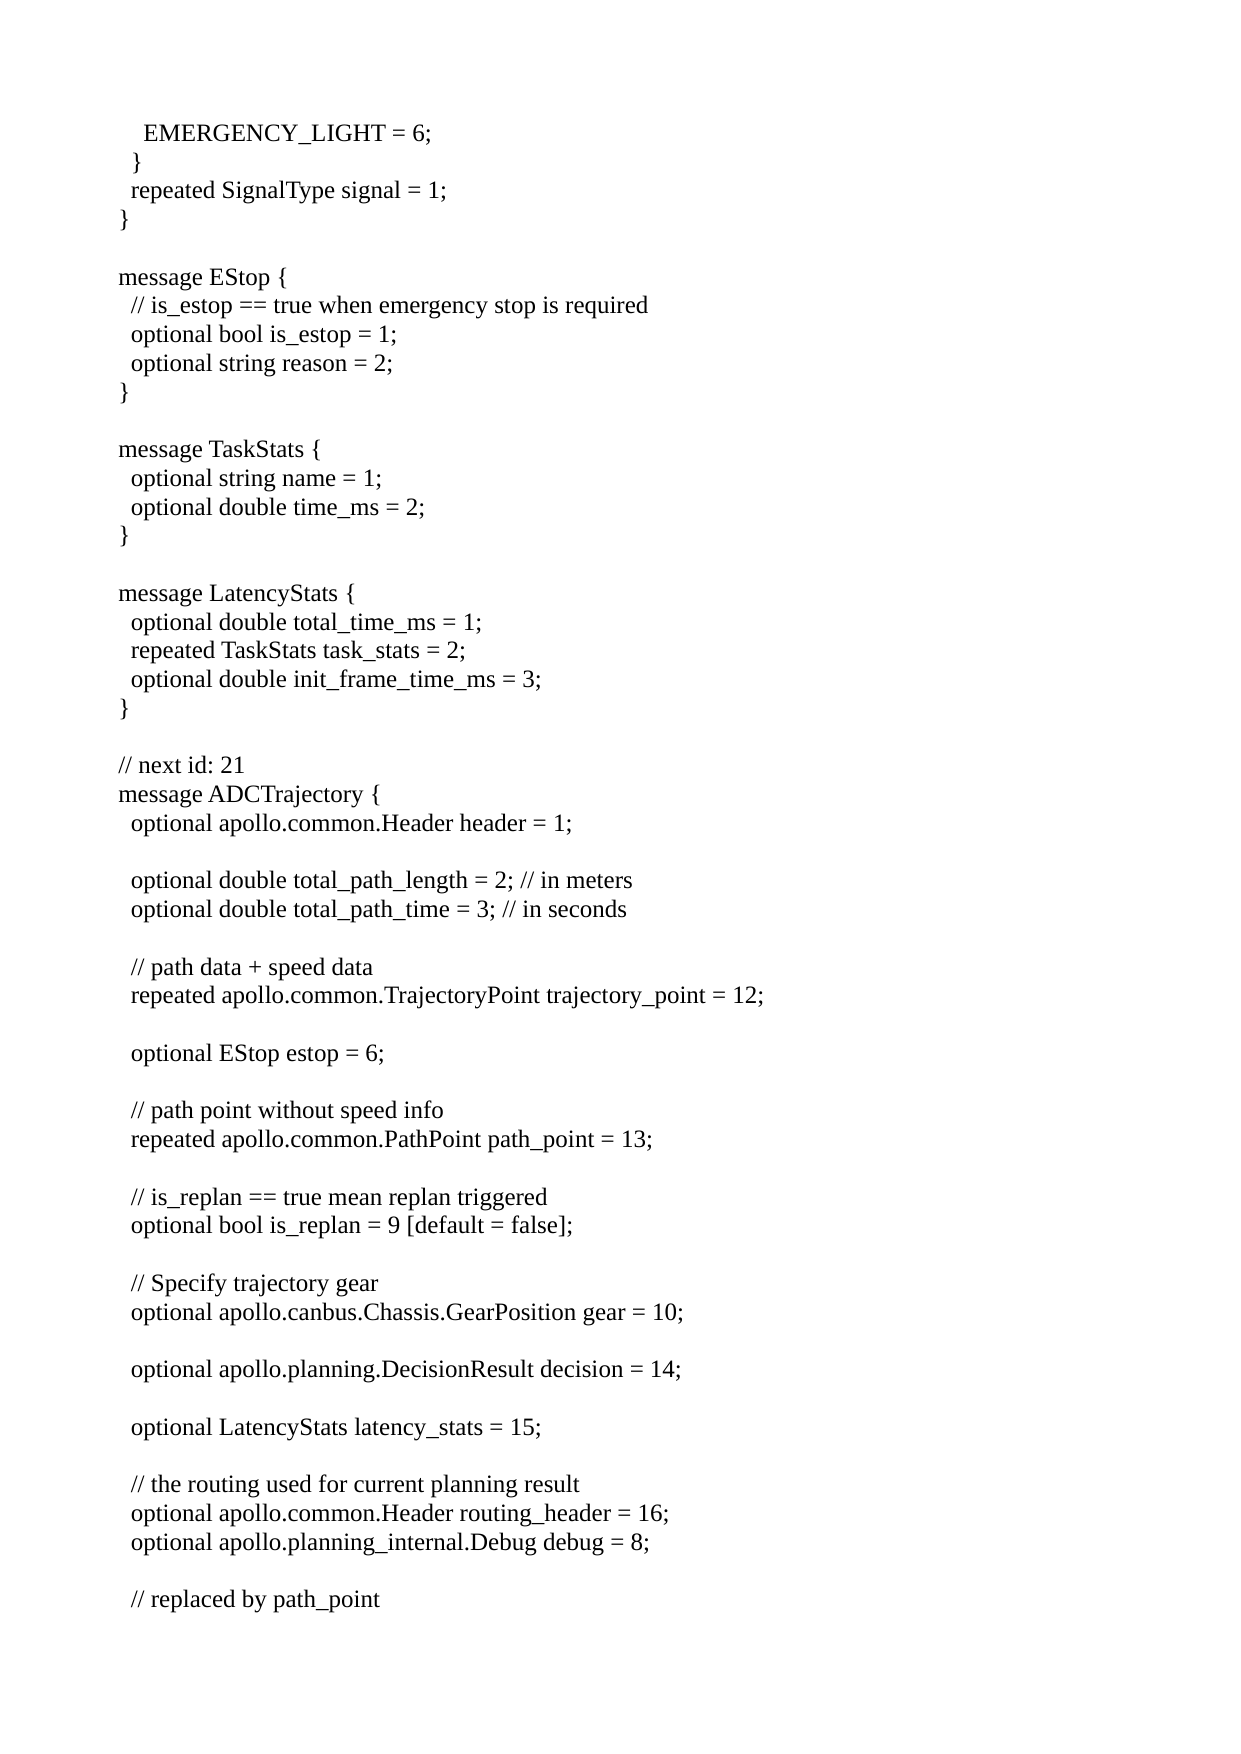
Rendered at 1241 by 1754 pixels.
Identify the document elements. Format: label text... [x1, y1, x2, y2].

text optional apollo.common.Header routing_header = 16; [118, 1498, 1122, 1527]
text // path data + speed data [118, 952, 1122, 981]
text optional apollo.planning_internal.Debug debug = 8; [118, 1527, 1122, 1556]
text } [118, 147, 1122, 176]
text // the routing used for current planning result [118, 1469, 1122, 1498]
text optional bool is_replan = 9 [default = false]; [118, 1211, 1122, 1239]
text optional bool is_estop = 1; [118, 319, 1122, 348]
text repeated apollo.common.TrajectoryPoint trajectory_point = 12; [118, 981, 1122, 1009]
text optional apollo.canbus.Chassis.GearPosition gear = 10; [118, 1297, 1122, 1326]
text } [118, 521, 1122, 549]
text optional EStop estop = 6; [118, 1038, 1122, 1067]
text EMERGENCY_LIGHT = 6; [118, 118, 1122, 147]
text message ADCTrajectory { [118, 779, 1122, 808]
text } [118, 693, 1122, 722]
text repeated SignalType signal = 1; [118, 176, 1122, 204]
text message TaskStats { [118, 434, 1122, 463]
text optional double time_ms = 2; [118, 492, 1122, 521]
text repeated apollo.common.PathPoint path_point = 13; [118, 1124, 1122, 1153]
text message LatencyStats { [118, 578, 1122, 607]
text optional double total_path_time = 3; // in seconds [118, 894, 1122, 923]
text // next id: 21 [118, 751, 1122, 779]
text // path point without speed info [118, 1096, 1122, 1124]
text optional apollo.common.Header header = 1; [118, 808, 1122, 837]
text // Specify trajectory gear [118, 1268, 1122, 1297]
text message EStop { [118, 262, 1122, 291]
text // replaced by path_point [118, 1584, 1122, 1613]
text // is_replan == true mean replan triggered [118, 1182, 1122, 1211]
text optional apollo.planning.DecisionResult decision = 14; [118, 1354, 1122, 1383]
text repeated TaskStats task_stats = 2; [118, 636, 1122, 664]
text optional string name = 1; [118, 463, 1122, 492]
text } [118, 377, 1122, 406]
text } [118, 204, 1122, 233]
text optional double init_frame_time_ms = 3; [118, 664, 1122, 693]
text optional double total_time_ms = 1; [118, 607, 1122, 636]
text // is_estop == true when emergency stop is required [118, 291, 1122, 319]
text optional double total_path_length = 2; // in meters [118, 866, 1122, 894]
text optional LatencyStats latency_stats = 15; [118, 1412, 1122, 1441]
text optional string reason = 2; [118, 348, 1122, 377]
